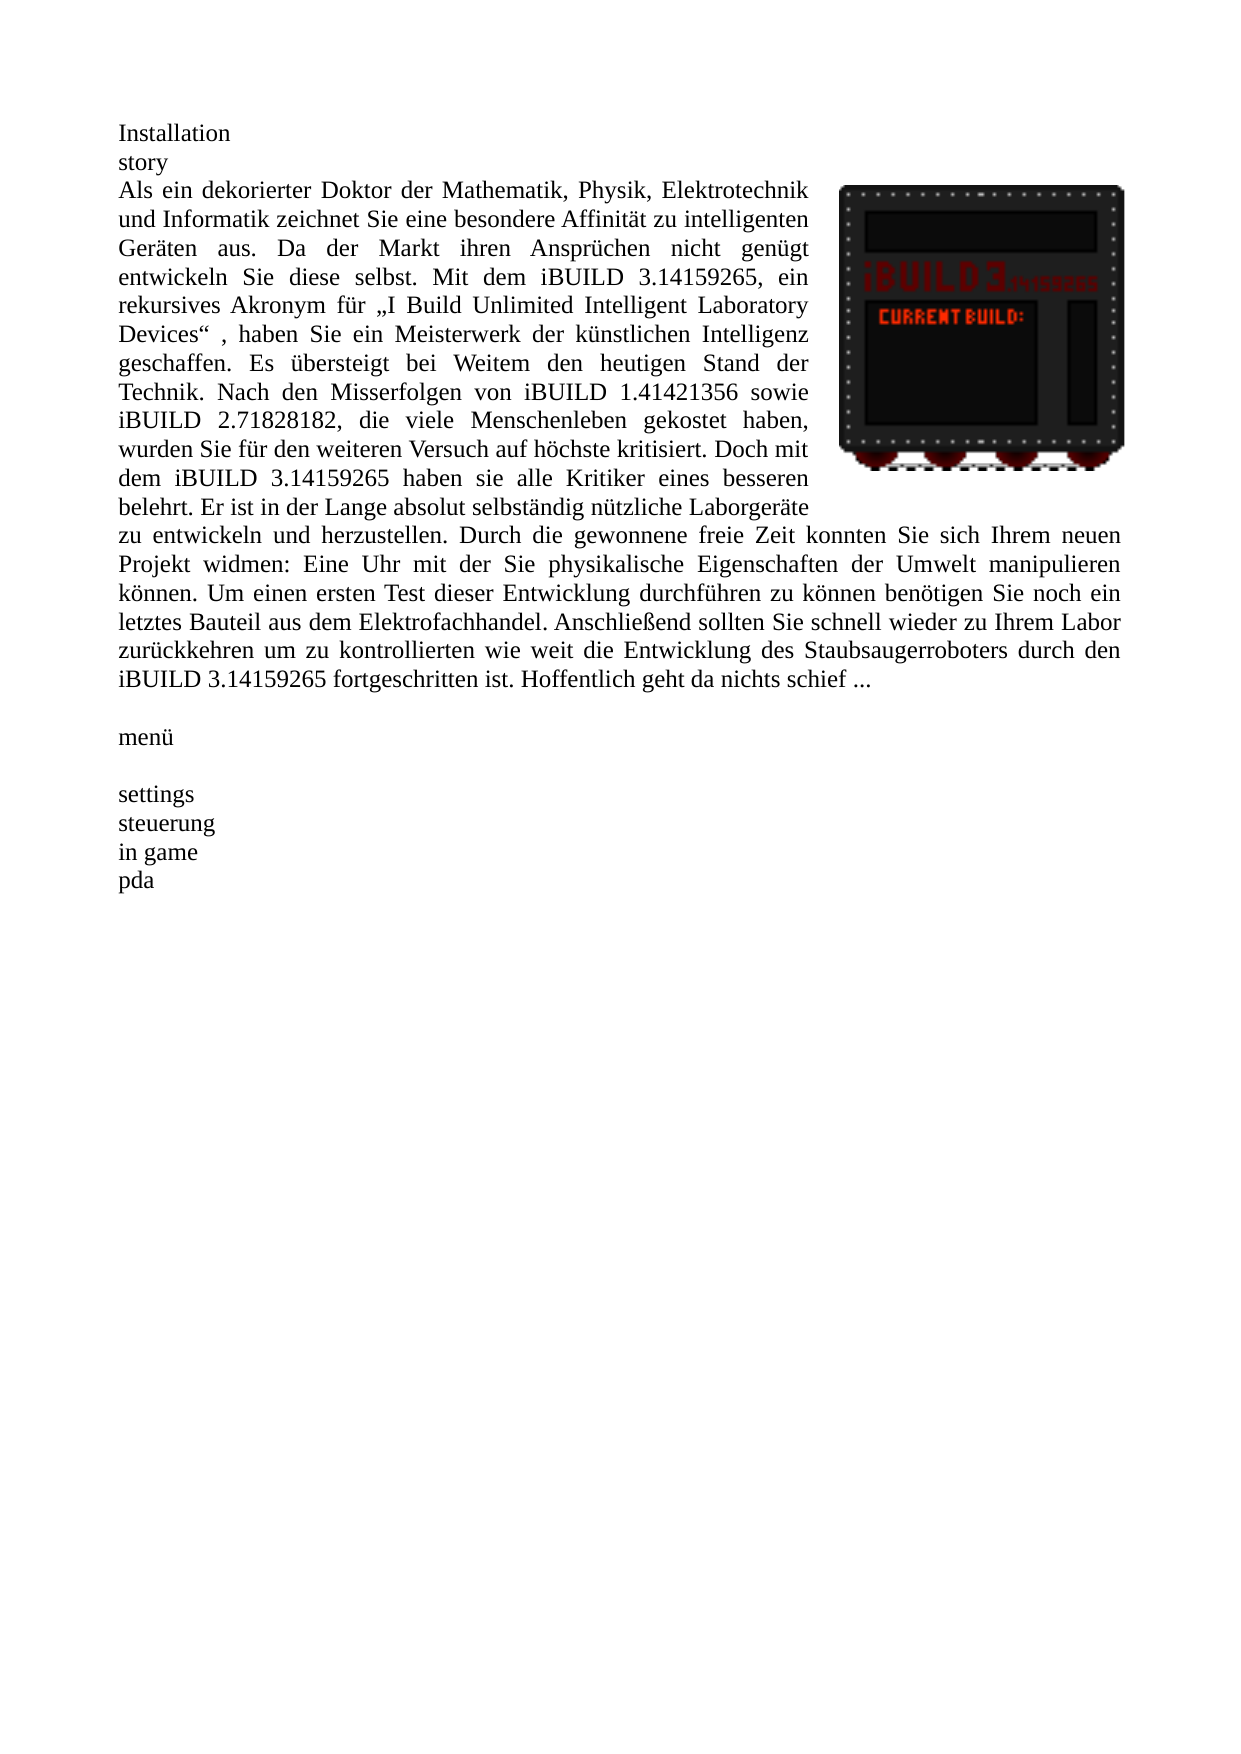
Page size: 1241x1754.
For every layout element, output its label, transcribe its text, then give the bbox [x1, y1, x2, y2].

text settings [118, 779, 1122, 808]
text steuerung [118, 808, 1122, 837]
text Installation [118, 118, 1122, 147]
text Als ein dekorierter Doktor der Mathematik, Physik, Elektrotechnik und Informatik zeichnet Sie eine besondere Affinität zu intelligenten Geräten aus. Da der Markt ihren Ansprüchen nicht genügt entwickeln Sie diese selbst. Mit dem iBUILD 3.14159265, ein rekursives Akronym für „I Build Unlimited Intelligent Laboratory Devices“ , haben Sie ein Meisterwerk der künstlichen Intelligenz geschaffen. Es übersteigt bei Weitem den heutigen Stand der Technik. Nach den Misserfolgen von iBUILD 1.41421356 sowie iBUILD 2.71828182, die viele Menschenleben gekostet haben, wurden Sie für den weiteren Versuch auf höchste kritisiert. Doch mit dem iBUILD 3.14159265 haben sie alle Kritiker eines besseren belehrt. Er ist in der Lange absolut selbständig nützliche Laborgeräte zu entwickeln und herzustellen. Durch die gewonnene freie Zeit konnten Sie sich Ihrem neuen Projekt widmen: Eine Uhr mit der Sie physikalische Eigenschaften der Umwelt manipulieren können. Um einen ersten Test dieser Entwicklung durchführen zu können benötigen Sie noch ein letztes Bauteil aus dem Elektrofachhandel. Anschließend sollten Sie schnell wieder zu Ihrem Labor zurückkehren um zu kontrollierten wie weit die Entwicklung des Staubsaugerroboters durch den iBUILD 3.14159265 fortgeschritten ist. Hoffentlich geht da nichts schief ... [118, 176, 1122, 693]
text menü [118, 722, 1122, 751]
text in game [118, 837, 1122, 866]
text pda [118, 866, 1122, 894]
picture [839, 185, 1125, 471]
text story [118, 147, 1122, 176]
